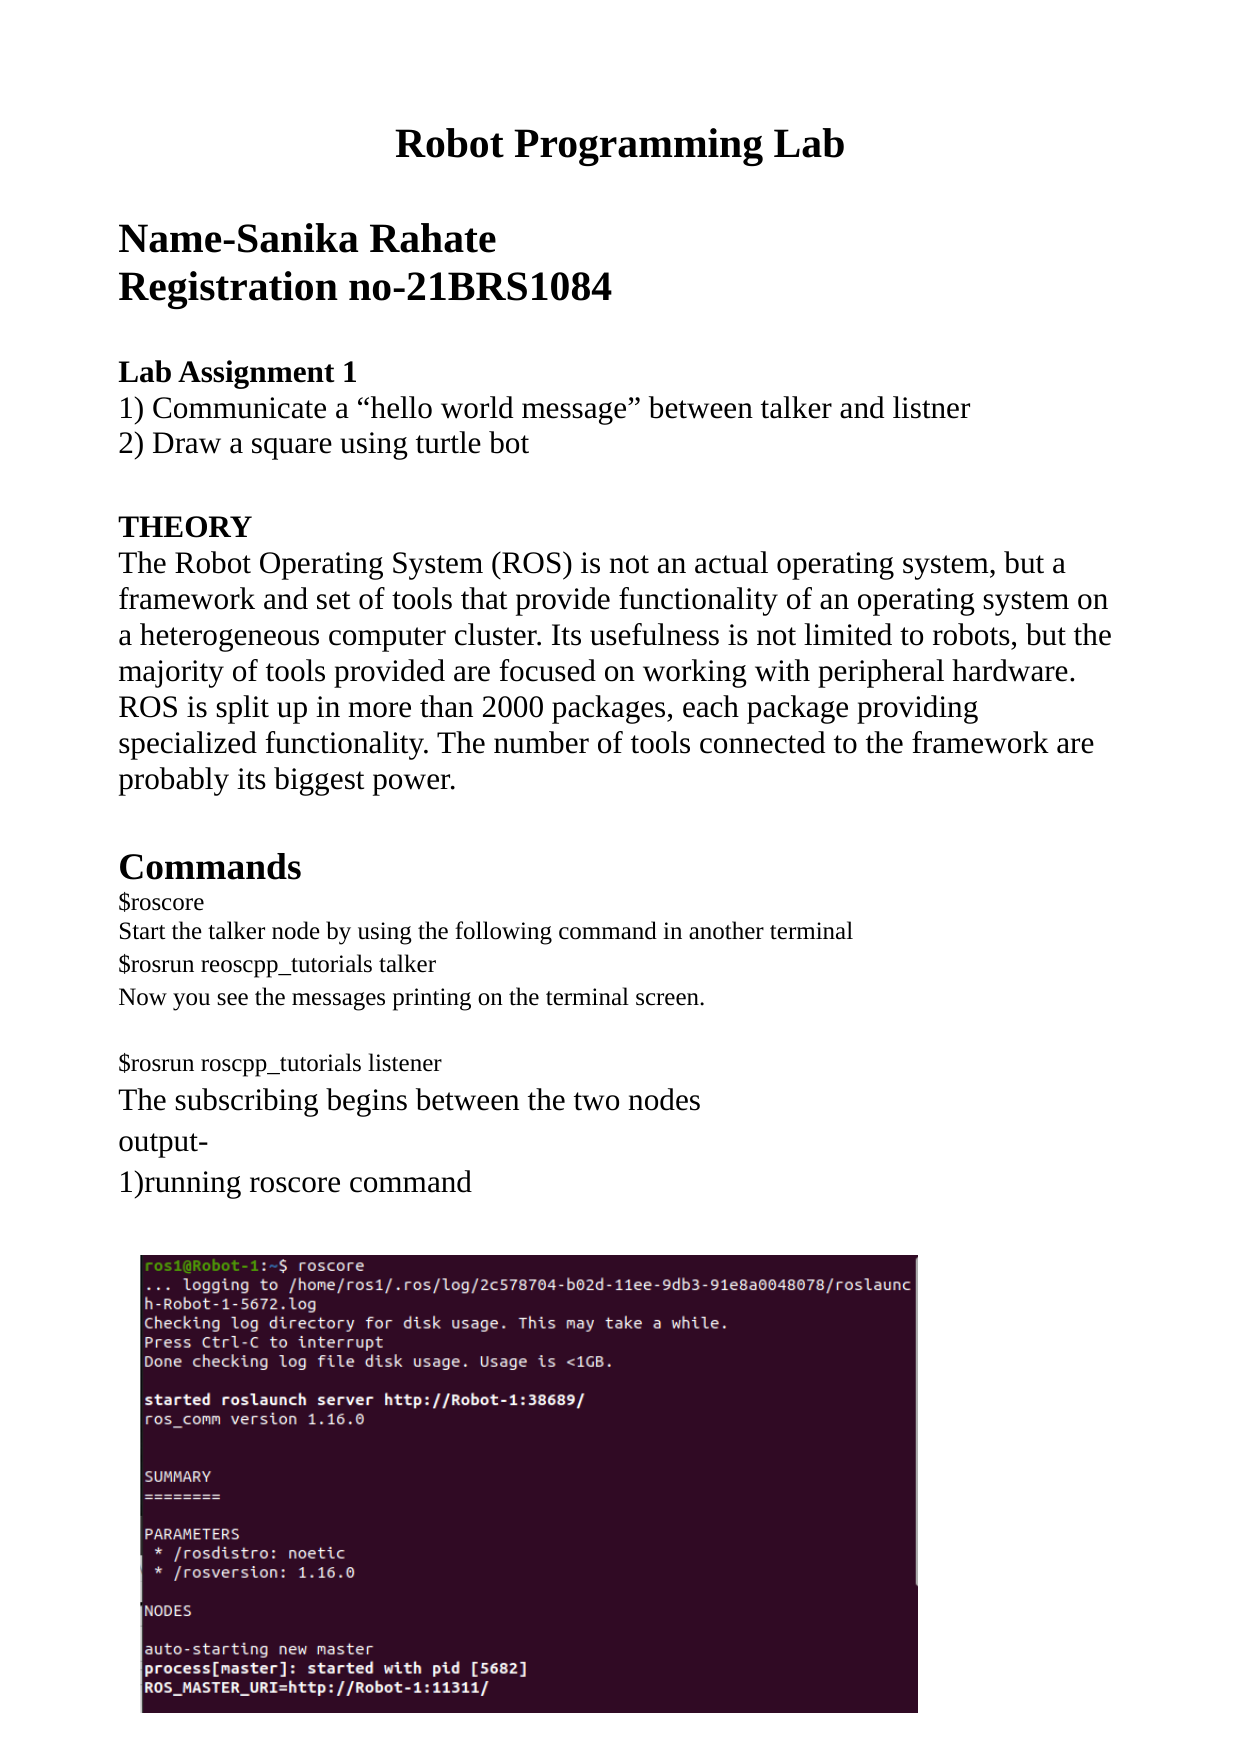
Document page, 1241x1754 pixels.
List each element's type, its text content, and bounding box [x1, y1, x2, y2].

text Lab Assignment 1 [118, 353, 1122, 389]
text Now you see the messages printing on the terminal screen. [118, 982, 1122, 1011]
text $rosrun reoscpp_tutorials talker [118, 949, 1122, 978]
text 1) Communicate a “hello world message” between talker and listner [118, 389, 1122, 425]
text The subscribing begins between the two nodes [118, 1081, 1122, 1117]
text Commands [118, 844, 1122, 887]
text Name-Sanika Rahate [118, 214, 1122, 262]
text 2) Draw a square using turtle bot [118, 425, 1122, 461]
text Start the talker node by using the following command in another terminal [118, 916, 1122, 945]
picture [140, 1255, 918, 1713]
text $roscore [118, 887, 1122, 916]
text THEORY [118, 509, 1122, 544]
text The Robot Operating System (ROS) is not an actual operating system, but a framework and set of tools that provide functionality of an operating system on a heterogeneous computer cluster. Its usefulness is not limited to robots, but the majority of tools provided are focused on working with peripheral hardware. ROS is split up in more than 2000 packages, each package providing specialized functionality. The number of tools connected to the framework are probably its biggest power. [118, 544, 1122, 796]
text output- [118, 1122, 1122, 1158]
text Robot Programming Lab [118, 118, 1122, 166]
text 1)running roscore command [118, 1163, 1122, 1199]
text Registration no-21BRS1084 [118, 262, 1122, 310]
text $rosrun roscpp_tutorials listener [118, 1048, 1122, 1077]
